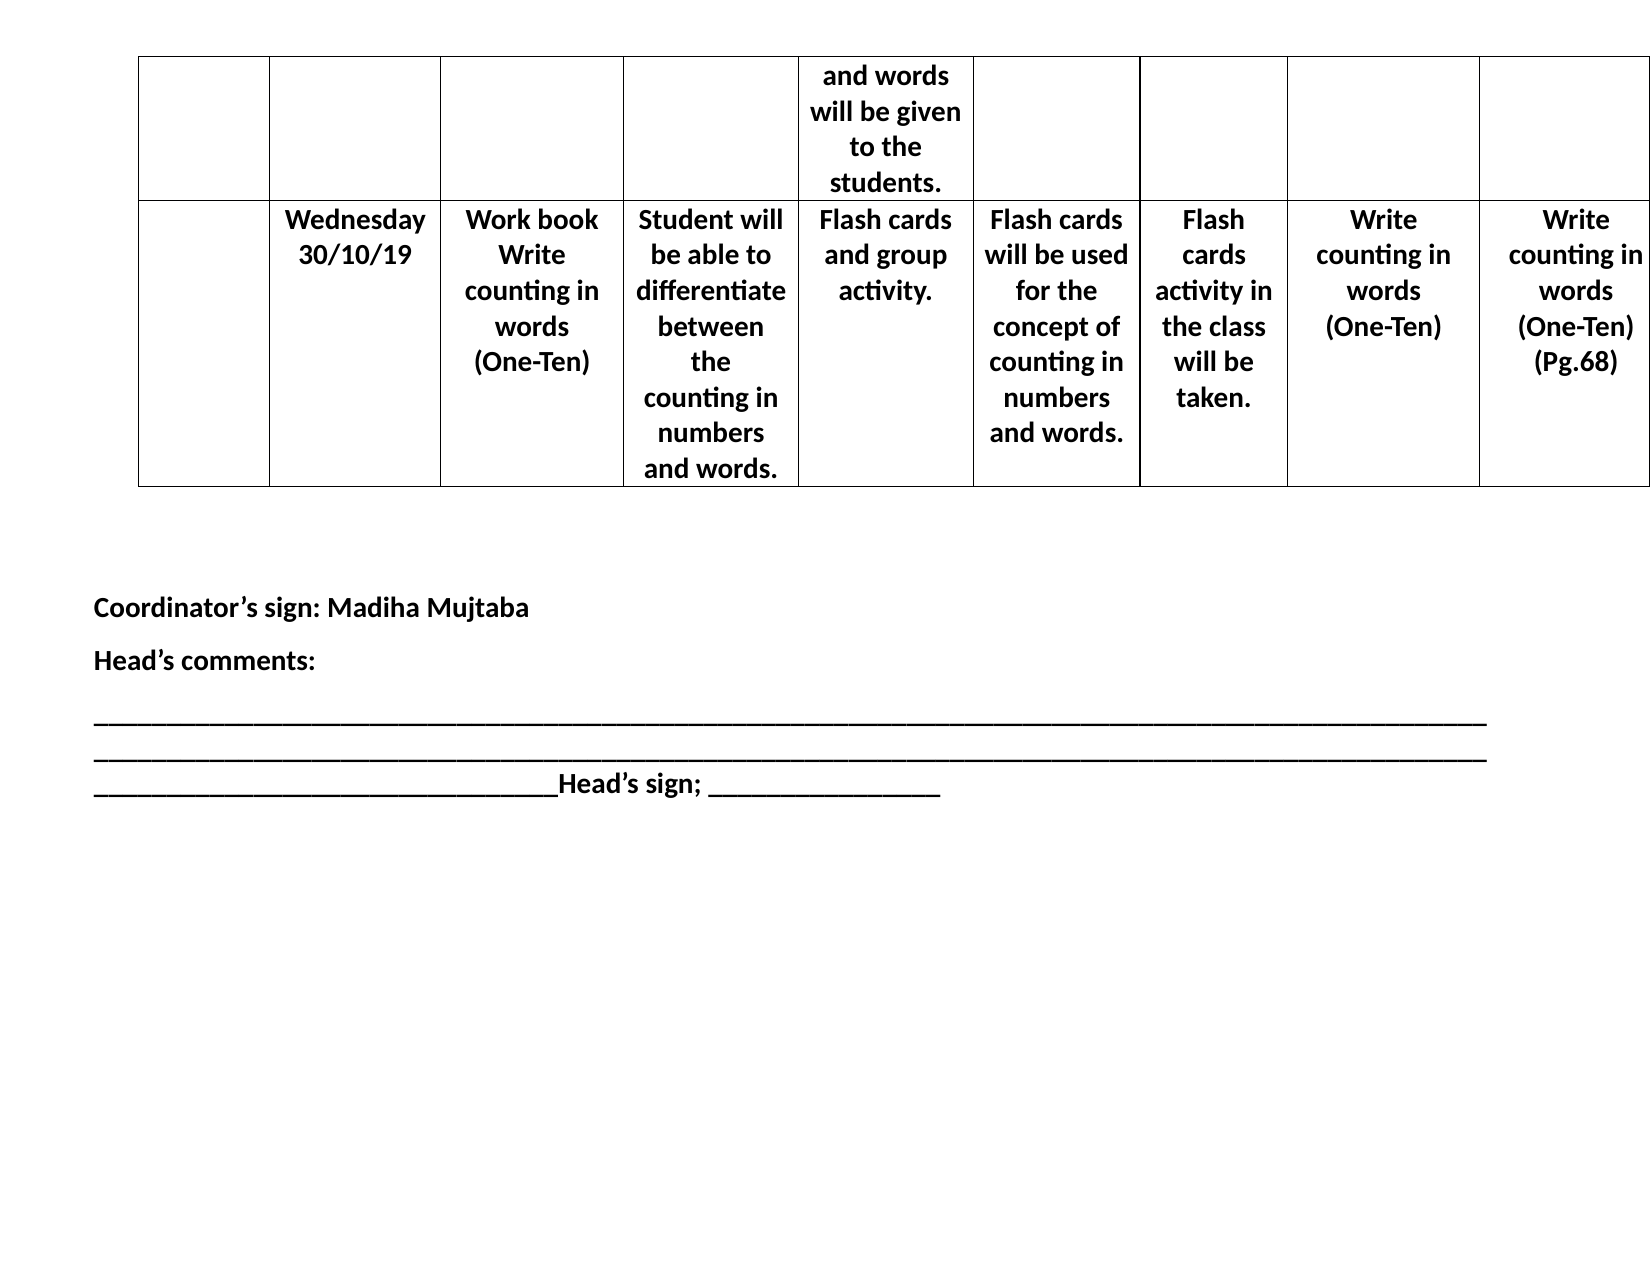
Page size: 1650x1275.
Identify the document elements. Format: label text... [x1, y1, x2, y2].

table_cell Work book Write counting in words (One-Ten) [441, 201, 623, 486]
table_cell [441, 57, 623, 200]
table_cell Flash cards and group activity. [799, 201, 973, 486]
text ________________________________________________________________________________________________________________________________________________________________________________________________________________________________Head’s sign; ________________ [94, 694, 1500, 801]
table_cell and words will be given to the students. [799, 57, 973, 200]
table_cell Flash cards will be used for the concept of counting in numbers and words. [974, 201, 1139, 486]
table_cell [139, 201, 269, 486]
table_cell [139, 57, 269, 200]
table_cell [270, 57, 440, 200]
text Coordinator’s sign: Madiha Mujtaba [94, 589, 1500, 625]
table_cell [1141, 57, 1287, 200]
table_cell [1480, 57, 1649, 200]
text Head’s comments: [94, 642, 1500, 677]
table_cell Write counting in words (One-Ten) (Pg.68) [1480, 201, 1649, 486]
table_cell Flash cards activity in the class will be taken. [1141, 201, 1287, 486]
table_cell [624, 57, 798, 200]
table_cell Write counting in words (One-Ten) [1288, 201, 1479, 486]
table_cell [1288, 57, 1479, 200]
table_cell [974, 57, 1139, 200]
table_cell Wednesday 30/10/19 [270, 201, 440, 486]
table_cell Student will be able to differentiate between the counting in numbers and words. [624, 201, 798, 486]
